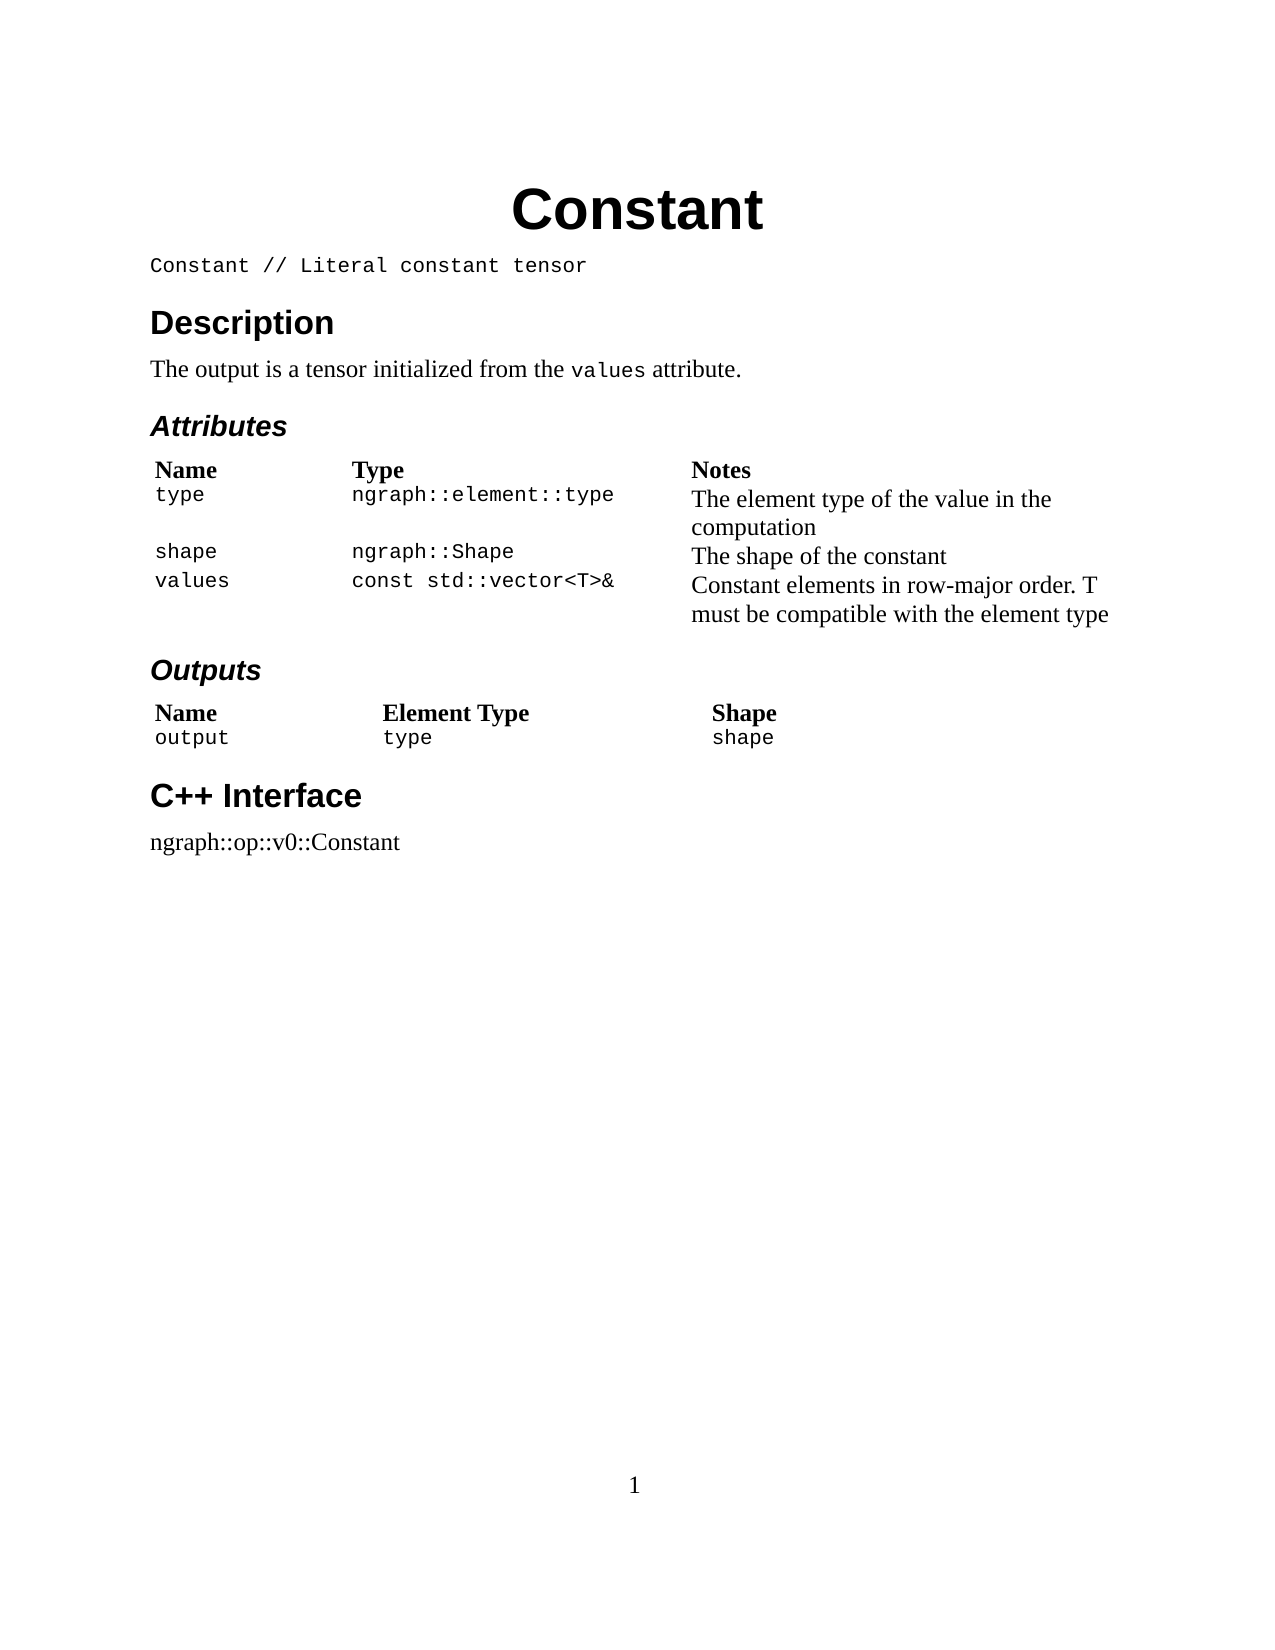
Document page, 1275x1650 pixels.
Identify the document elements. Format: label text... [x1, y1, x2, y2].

table_cell ngraph::element::type [347, 484, 687, 541]
table_cell shape [707, 727, 1125, 751]
subtitle Outputs [150, 652, 1125, 686]
text ngraph::op::v0::Constant [150, 827, 1125, 856]
table_cell output [150, 727, 378, 751]
table_cell shape [150, 541, 347, 570]
table_header Element Type [378, 699, 707, 727]
table_cell ngraph::Shape [347, 541, 687, 570]
subtitle Description [150, 303, 1125, 342]
table_header Notes [687, 455, 1125, 484]
subtitle Attributes [150, 409, 1125, 442]
table_cell type [378, 727, 707, 751]
table_header Name [150, 455, 347, 484]
table_cell Constant elements in row-major order. T must be compatible with the element type [687, 570, 1125, 627]
table_header Type [347, 455, 687, 484]
title Constant [150, 175, 1125, 242]
table_header Name [150, 699, 378, 727]
table_header Shape [707, 699, 1125, 727]
table_cell The element type of the value in the computation [687, 484, 1125, 541]
table_cell The shape of the constant [687, 541, 1125, 570]
table_cell const std::vector<T>& [347, 570, 687, 627]
subtitle C++ Interface [150, 776, 1125, 814]
text The output is a tensor initialized from the values attribute. [150, 354, 1125, 384]
text Constant // Literal constant tensor [150, 254, 1125, 278]
table_cell type [150, 484, 347, 541]
table_cell values [150, 570, 347, 627]
